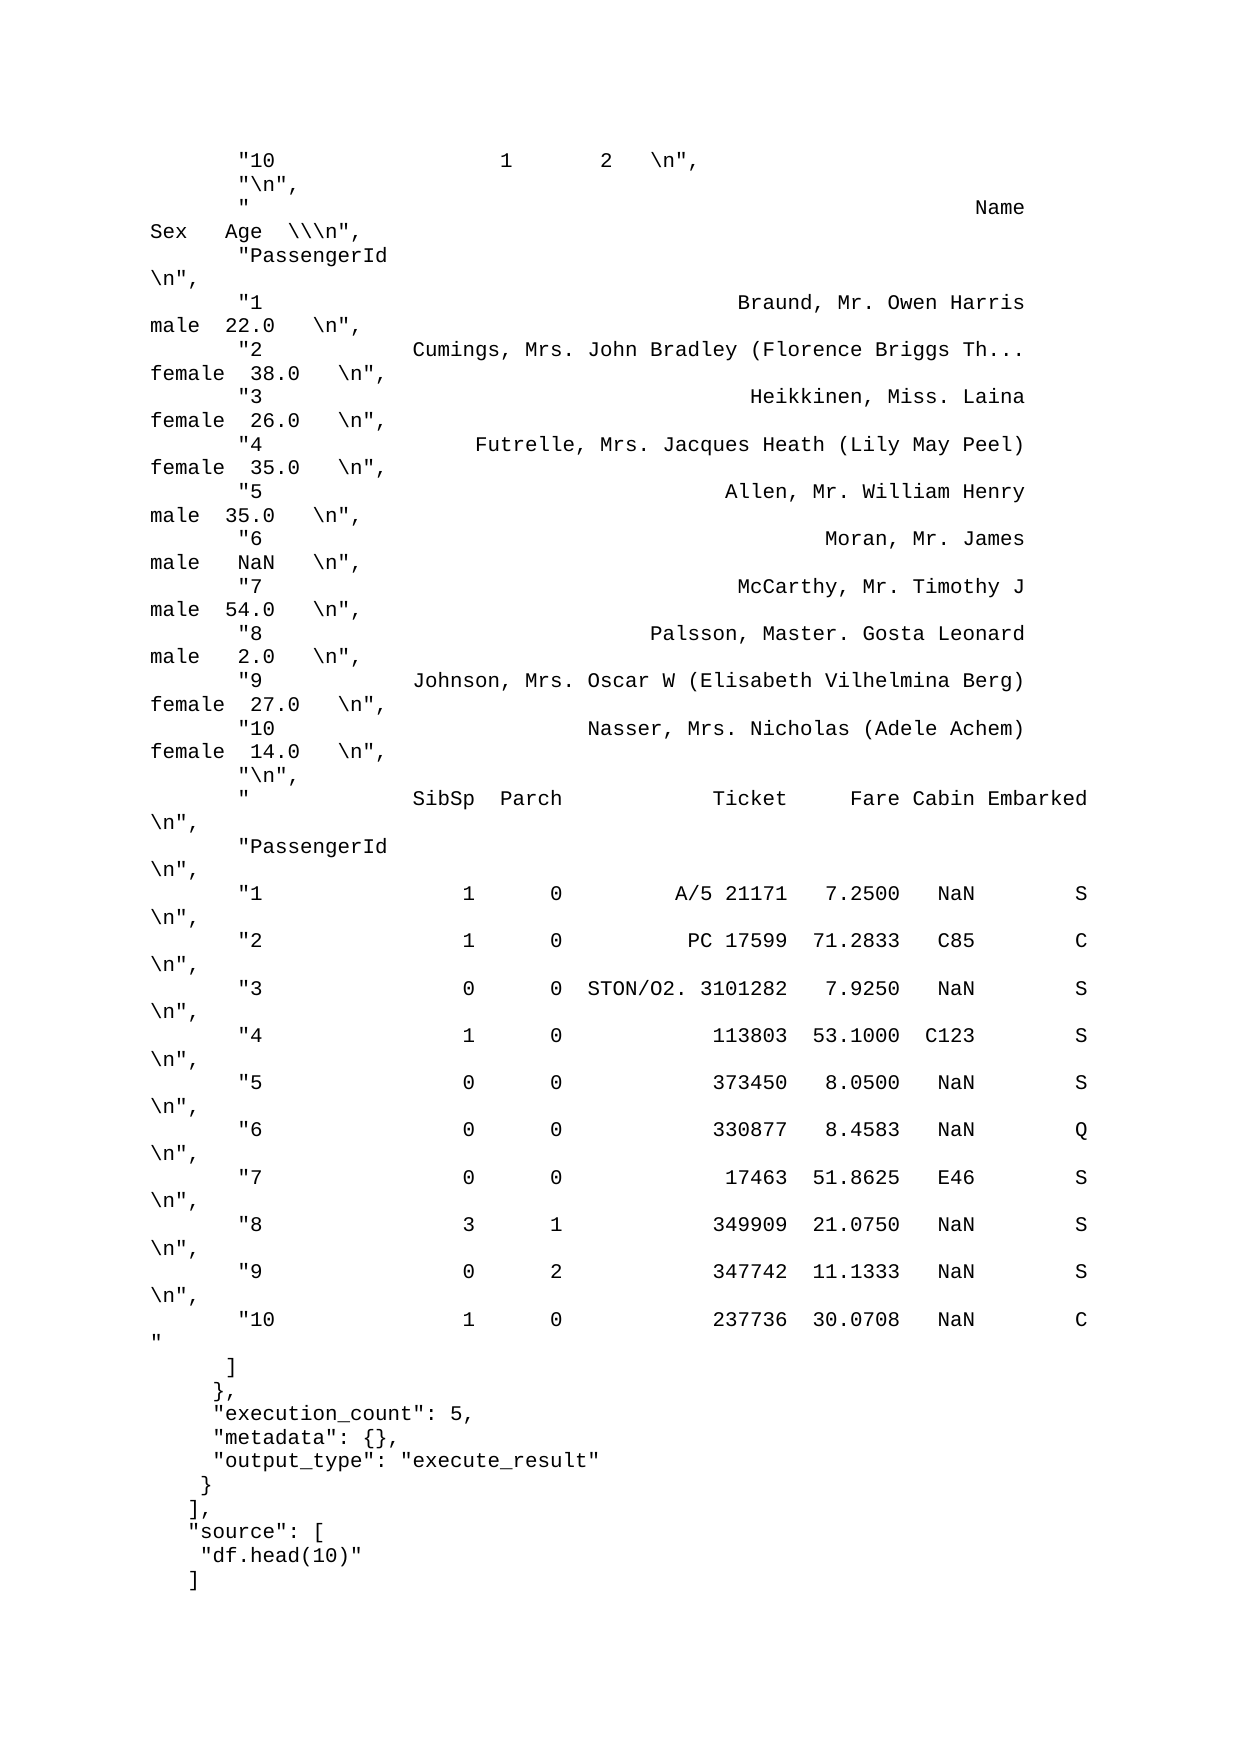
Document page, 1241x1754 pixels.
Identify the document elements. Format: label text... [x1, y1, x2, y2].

text "1 Braund, Mr. Owen Harris male 22.0 \n", [150, 292, 1090, 339]
text "PassengerId \n", [150, 244, 1090, 292]
text ] [150, 1356, 1090, 1379]
text "10 1 2 \n", [150, 150, 1090, 174]
text "4 Futrelle, Mrs. Jacques Heath (Lily May Peel) female 35.0 \n", [150, 434, 1090, 481]
text "source": [ [150, 1521, 1090, 1545]
text "8 3 1 349909 21.0750 NaN S \n", [150, 1214, 1090, 1261]
text "10 1 0 237736 30.0708 NaN C " [150, 1309, 1090, 1356]
text "5 Allen, Mr. William Henry male 35.0 \n", [150, 481, 1090, 528]
text "output_type": "execute_result" [150, 1451, 1090, 1474]
text "9 Johnson, Mrs. Oscar W (Elisabeth Vilhelmina Berg) female 27.0 \n", [150, 670, 1090, 717]
text "PassengerId \n", [150, 836, 1090, 883]
text "8 Palsson, Master. Gosta Leonard male 2.0 \n", [150, 623, 1090, 670]
text " Name Sex Age \\\n", [150, 197, 1090, 244]
text " SibSp Parch Ticket Fare Cabin Embarked \n", [150, 788, 1090, 836]
text "3 Heikkinen, Miss. Laina female 26.0 \n", [150, 386, 1090, 434]
text } [150, 1474, 1090, 1498]
text "7 0 0 17463 51.8625 E46 S \n", [150, 1167, 1090, 1214]
text "10 Nasser, Mrs. Nicholas (Adele Achem) female 14.0 \n", [150, 717, 1090, 765]
text }, [150, 1379, 1090, 1403]
text "metadata": {}, [150, 1427, 1090, 1451]
text "6 Moran, Mr. James male NaN \n", [150, 528, 1090, 576]
text "\n", [150, 765, 1090, 788]
text "7 McCarthy, Mr. Timothy J male 54.0 \n", [150, 576, 1090, 623]
text "1 1 0 A/5 21171 7.2500 NaN S \n", [150, 883, 1090, 930]
text ] [150, 1569, 1090, 1592]
text "9 0 2 347742 11.1333 NaN S \n", [150, 1261, 1090, 1309]
text "2 Cumings, Mrs. John Bradley (Florence Briggs Th... female 38.0 \n", [150, 339, 1090, 386]
text "3 0 0 STON/O2. 3101282 7.9250 NaN S \n", [150, 978, 1090, 1025]
text "6 0 0 330877 8.4583 NaN Q \n", [150, 1119, 1090, 1167]
text ], [150, 1498, 1090, 1521]
text "df.head(10)" [150, 1545, 1090, 1569]
text "4 1 0 113803 53.1000 C123 S \n", [150, 1025, 1090, 1072]
text "2 1 0 PC 17599 71.2833 C85 C \n", [150, 930, 1090, 978]
text "execution_count": 5, [150, 1403, 1090, 1427]
text "\n", [150, 174, 1090, 197]
text "5 0 0 373450 8.0500 NaN S \n", [150, 1072, 1090, 1119]
